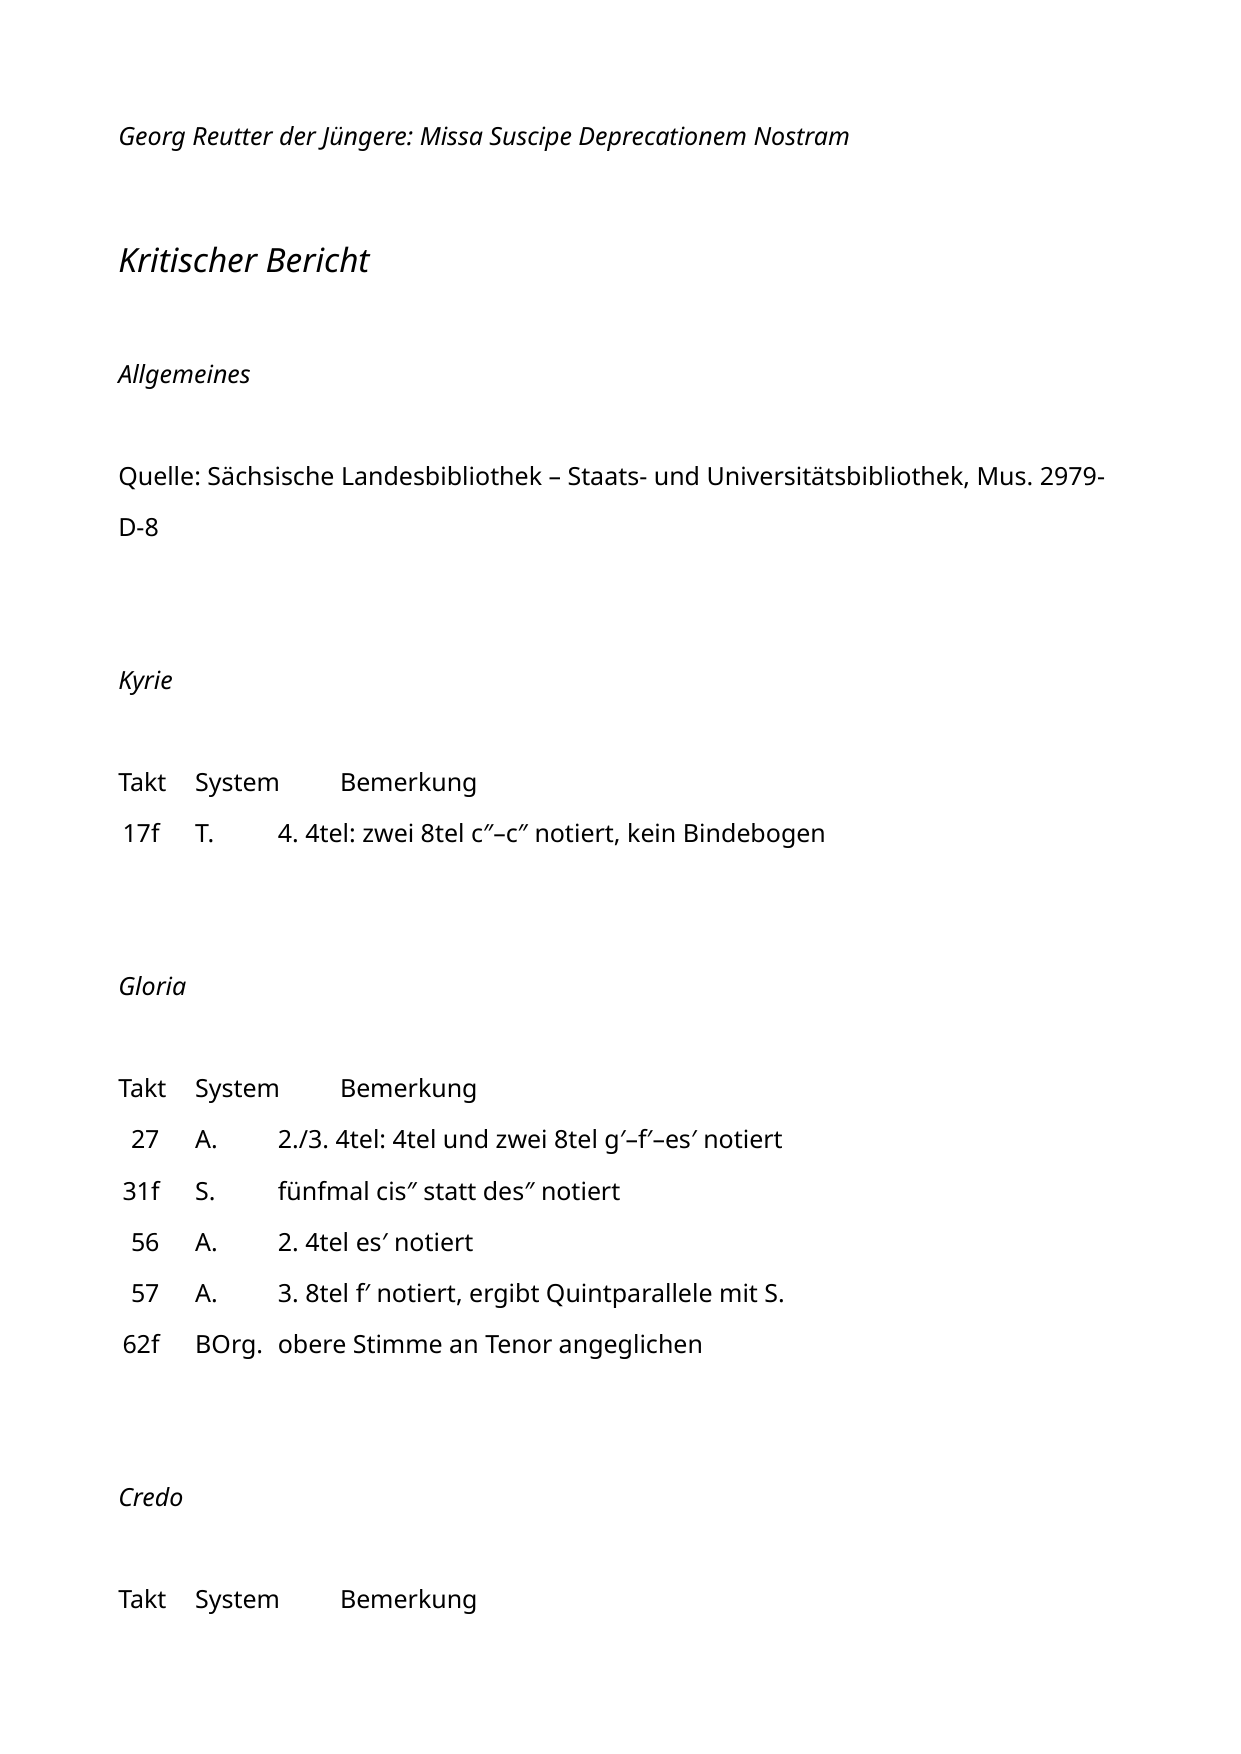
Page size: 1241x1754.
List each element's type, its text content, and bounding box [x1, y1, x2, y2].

text Kyrie [118, 663, 1122, 697]
text Takt System Bemerkung [118, 1581, 1122, 1616]
text Takt System Bemerkung 27 A. 2./3. 4tel: 4tel und zwei 8tel g′–f′–es′ notiert 31f S. fünfmal cis″ statt des″ notiert 56 A. 2. 4tel es′ notiert 57 A. 3. 8tel f′ notiert, ergibt Quintparallele mit S. 62f BOrg. obere Stimme an Tenor angeglichen [118, 1071, 1122, 1360]
text Georg Reutter der Jüngere: Missa Suscipe Deprecationem Nostram [118, 118, 1122, 152]
text Gloria [118, 969, 1122, 1003]
text Takt System Bemerkung 17f T. 4. 4tel: zwei 8tel c″–c″ notiert, kein Bindebogen [118, 765, 1122, 850]
text Credo [118, 1479, 1122, 1513]
text Kritischer Bericht [118, 237, 1122, 283]
text Quelle: Sächsische Landesbibliothek – Staats- und Universitätsbibliothek, Mus. 2979-D-8 [118, 458, 1122, 544]
text Allgemeines [118, 356, 1122, 391]
